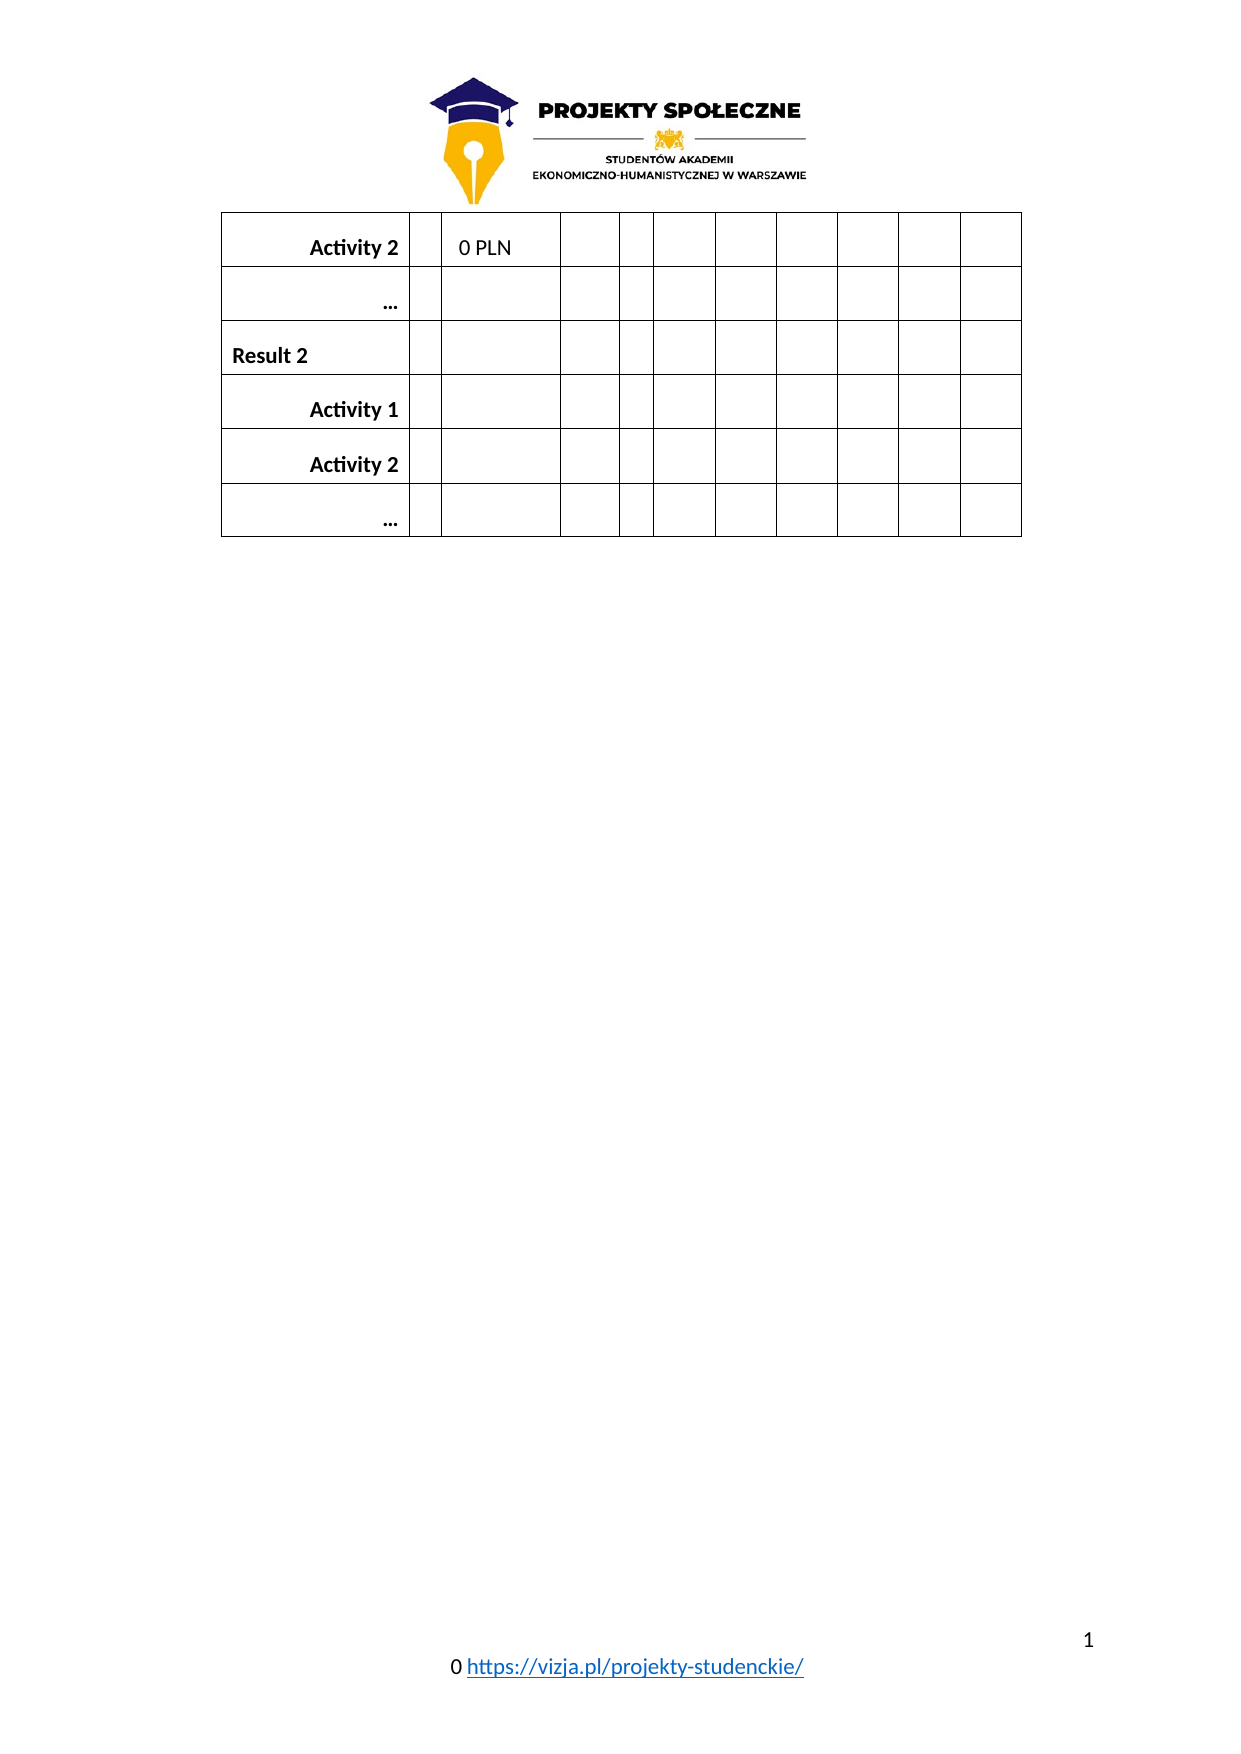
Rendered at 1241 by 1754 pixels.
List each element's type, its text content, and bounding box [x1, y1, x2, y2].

table_cell [442, 267, 560, 320]
table_cell Activity 1 [222, 375, 409, 428]
table_cell … [222, 267, 409, 320]
table_cell [838, 429, 898, 482]
table_cell [561, 484, 619, 536]
table_cell [961, 484, 1021, 536]
table_cell Activity 2 [222, 429, 409, 482]
table_cell [654, 267, 715, 320]
table_cell [654, 429, 715, 482]
table_cell [777, 267, 837, 320]
table_cell [961, 213, 1021, 266]
table_cell [561, 429, 619, 482]
picture [424, 73, 816, 212]
table_cell [838, 267, 898, 320]
table_cell 0 PLN [442, 213, 560, 266]
table_cell [777, 375, 837, 428]
table_cell [442, 484, 560, 536]
table_cell [620, 429, 653, 482]
table_cell [410, 484, 441, 536]
table_cell [620, 321, 653, 374]
table_cell [561, 321, 619, 374]
table_cell [561, 213, 619, 266]
table_cell [838, 375, 898, 428]
table_cell [961, 267, 1021, 320]
table_cell [777, 213, 837, 266]
table_cell [961, 375, 1021, 428]
table_cell Result 2 [222, 321, 409, 374]
table_cell … [222, 484, 409, 536]
table_cell [410, 375, 441, 428]
table_cell [899, 484, 960, 536]
table_cell [777, 321, 837, 374]
table_cell [620, 484, 653, 536]
table_cell [899, 213, 960, 266]
table_cell [716, 429, 776, 482]
table_cell [654, 321, 715, 374]
table_cell [410, 321, 441, 374]
table_cell [961, 429, 1021, 482]
table_cell [838, 321, 898, 374]
table_cell Activity 2 [222, 213, 409, 266]
table_cell [777, 429, 837, 482]
table_cell [442, 429, 560, 482]
table_cell [620, 267, 653, 320]
table_cell [961, 321, 1021, 374]
table_cell [899, 267, 960, 320]
table_cell [654, 484, 715, 536]
table_cell [442, 375, 560, 428]
table_cell [620, 213, 653, 266]
table_cell [716, 484, 776, 536]
table_cell [838, 484, 898, 536]
table_cell [899, 321, 960, 374]
table_cell [620, 375, 653, 428]
table_cell [561, 267, 619, 320]
table_cell [654, 375, 715, 428]
table_cell [410, 213, 441, 266]
table_cell [410, 267, 441, 320]
table_cell [654, 213, 715, 266]
table_cell [716, 213, 776, 266]
table_cell [838, 213, 898, 266]
table_cell [410, 429, 441, 482]
table_cell [716, 267, 776, 320]
table_cell [442, 321, 560, 374]
table_cell [899, 429, 960, 482]
table_cell [716, 375, 776, 428]
table_cell [777, 484, 837, 536]
table_cell [899, 375, 960, 428]
table_cell [716, 321, 776, 374]
table_cell [561, 375, 619, 428]
